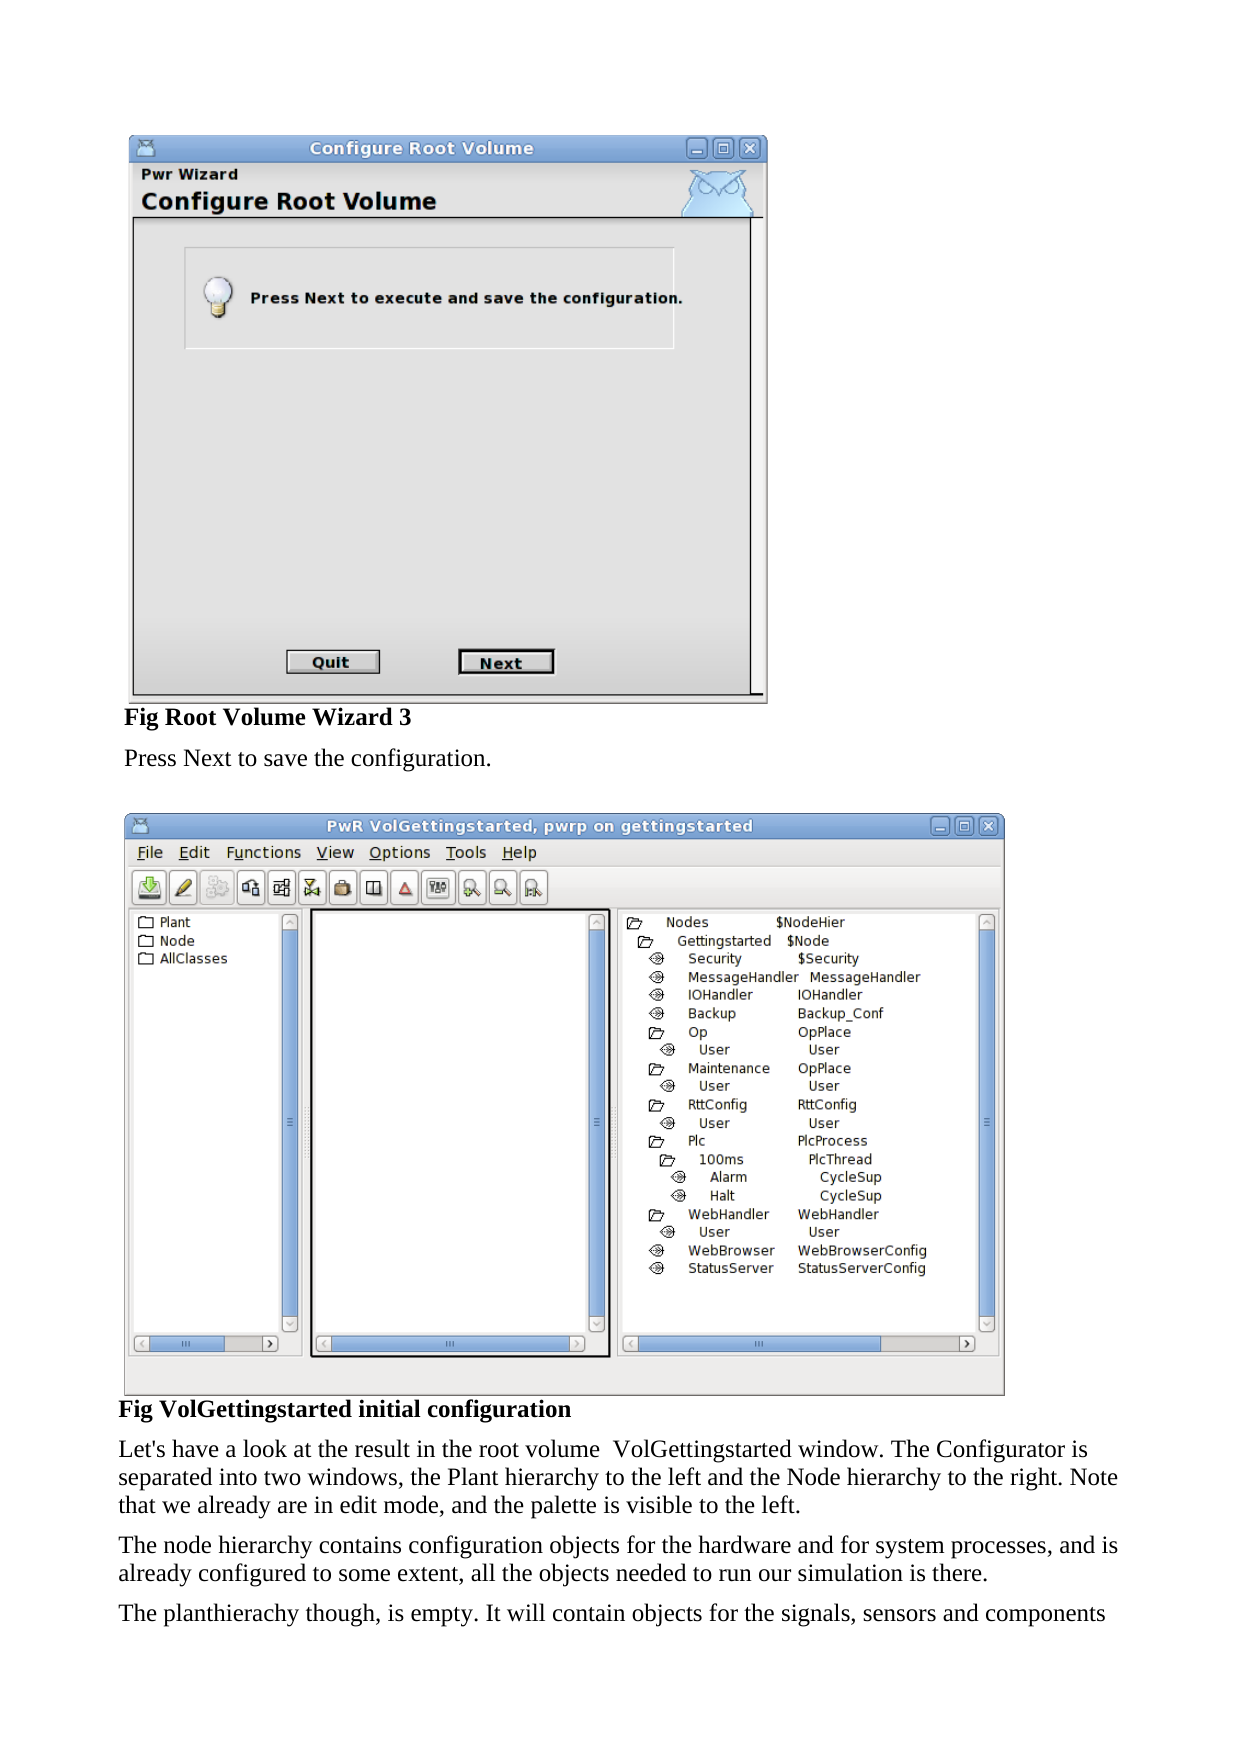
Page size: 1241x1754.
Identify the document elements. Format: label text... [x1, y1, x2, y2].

picture [128, 135, 768, 704]
text The node hierarchy contains configuration objects for the hardware and for system processes, and is already configured to some extent, all the objects needed to run our simulation is there. [118, 1531, 1122, 1586]
text Fig VolGettingstarted initial configuration [118, 789, 1122, 1423]
picture [124, 813, 1005, 1396]
table_cell [118, 118, 782, 703]
table_cell Fig Root Volume Wizard 3 Press Next to save the configuration. [118, 704, 782, 789]
table_cell [783, 118, 1122, 789]
text The planthierachy though, is empty. It will contain objects for the signals, sensors and components [118, 1599, 1122, 1627]
text Let's have a look at the result in the root volume VolGettingstarted window. The Configurator is separated into two windows, the Plant hierarchy to the left and the Node hierarchy to the right. Note that we already are in edit mode, and the palette is visible to the left. [118, 1435, 1122, 1518]
